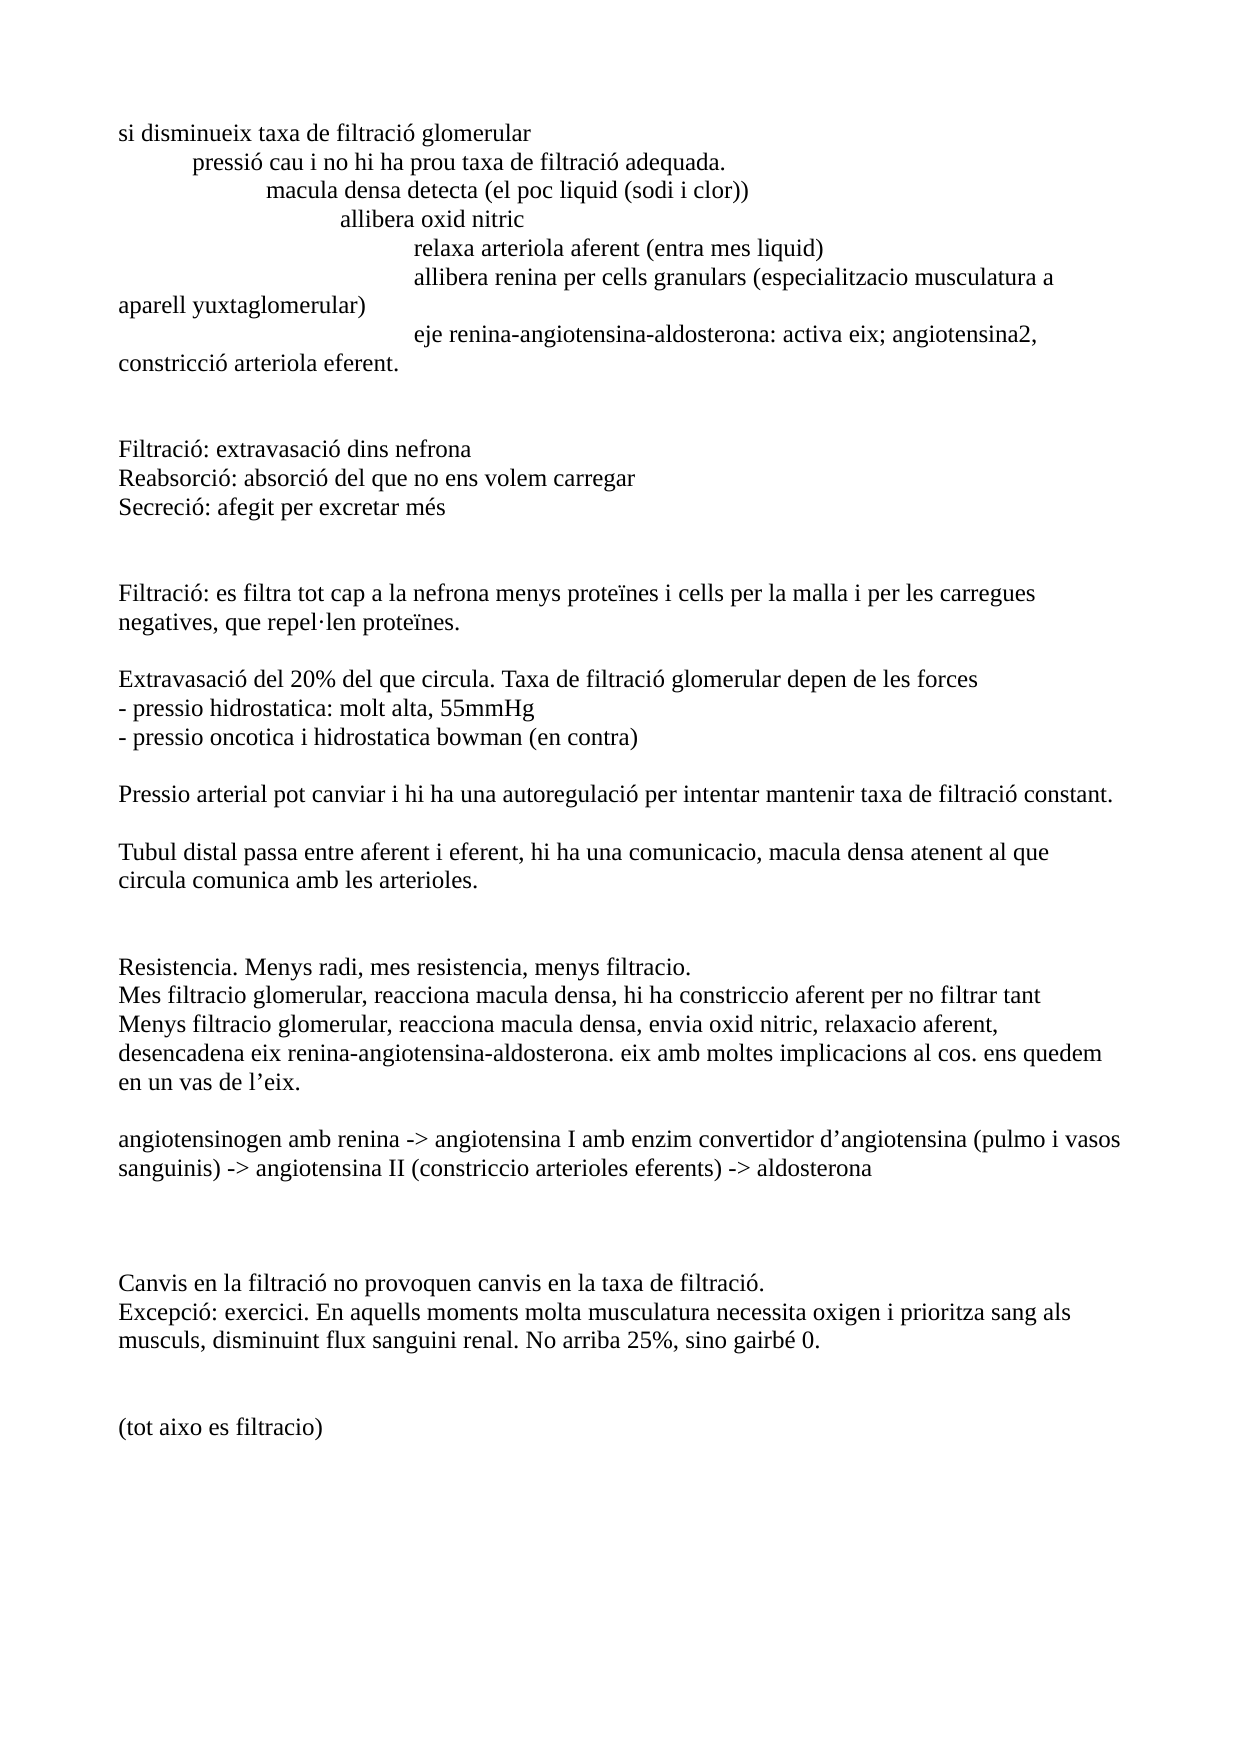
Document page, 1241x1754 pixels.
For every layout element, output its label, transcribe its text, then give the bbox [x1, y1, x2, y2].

text angiotensinogen amb renina -> angiotensina I amb enzim convertidor d’angiotensina (pulmo i vasos sanguinis) -> angiotensina II (constriccio arterioles eferents) -> aldosterona [118, 1124, 1122, 1182]
text macula densa detecta (el poc liquid (sodi i clor)) [118, 176, 1122, 204]
text - pressio hidrostatica: molt alta, 55mmHg [118, 693, 1122, 722]
text relaxa arteriola aferent (entra mes liquid) [118, 233, 1122, 262]
text Resistencia. Menys radi, mes resistencia, menys filtracio. [118, 952, 1122, 981]
text eje renina-angiotensina-aldosterona: activa eix; angiotensina2, constricció arteriola eferent. [118, 319, 1122, 377]
text Canvis en la filtració no provoquen canvis en la taxa de filtració. [118, 1268, 1122, 1297]
text - pressio oncotica i hidrostatica bowman (en contra) [118, 722, 1122, 751]
text Filtració: es filtra tot cap a la nefrona menys proteïnes i cells per la malla i per les carregues negatives, que repel·len proteïnes. [118, 578, 1122, 636]
text Tubul distal passa entre aferent i eferent, hi ha una comunicacio, macula densa atenent al que circula comunica amb les arterioles. [118, 837, 1122, 894]
text Secreció: afegit per excretar més [118, 492, 1122, 521]
text allibera oxid nitric [118, 204, 1122, 233]
text Excepció: exercici. En aquells moments molta musculatura necessita oxigen i prioritza sang als musculs, disminuint flux sanguini renal. No arriba 25%, sino gairbé 0. [118, 1297, 1122, 1354]
text allibera renina per cells granulars (especialitzacio musculatura a aparell yuxtaglomerular) [118, 262, 1122, 319]
text Extravasació del 20% del que circula. Taxa de filtració glomerular depen de les forces [118, 664, 1122, 693]
text pressió cau i no hi ha prou taxa de filtració adequada. [118, 147, 1122, 176]
text Filtració: extravasació dins nefrona [118, 434, 1122, 463]
text Reabsorció: absorció del que no ens volem carregar [118, 463, 1122, 492]
text Pressio arterial pot canviar i hi ha una autoregulació per intentar mantenir taxa de filtració constant. [118, 779, 1122, 808]
text (tot aixo es filtracio) [118, 1412, 1122, 1441]
text Menys filtracio glomerular, reacciona macula densa, envia oxid nitric, relaxacio aferent, desencadena eix renina-angiotensina-aldosterona. eix amb moltes implicacions al cos. ens quedem en un vas de l’eix. [118, 1009, 1122, 1096]
text Mes filtracio glomerular, reacciona macula densa, hi ha constriccio aferent per no filtrar tant [118, 981, 1122, 1009]
text si disminueix taxa de filtració glomerular [118, 118, 1122, 147]
